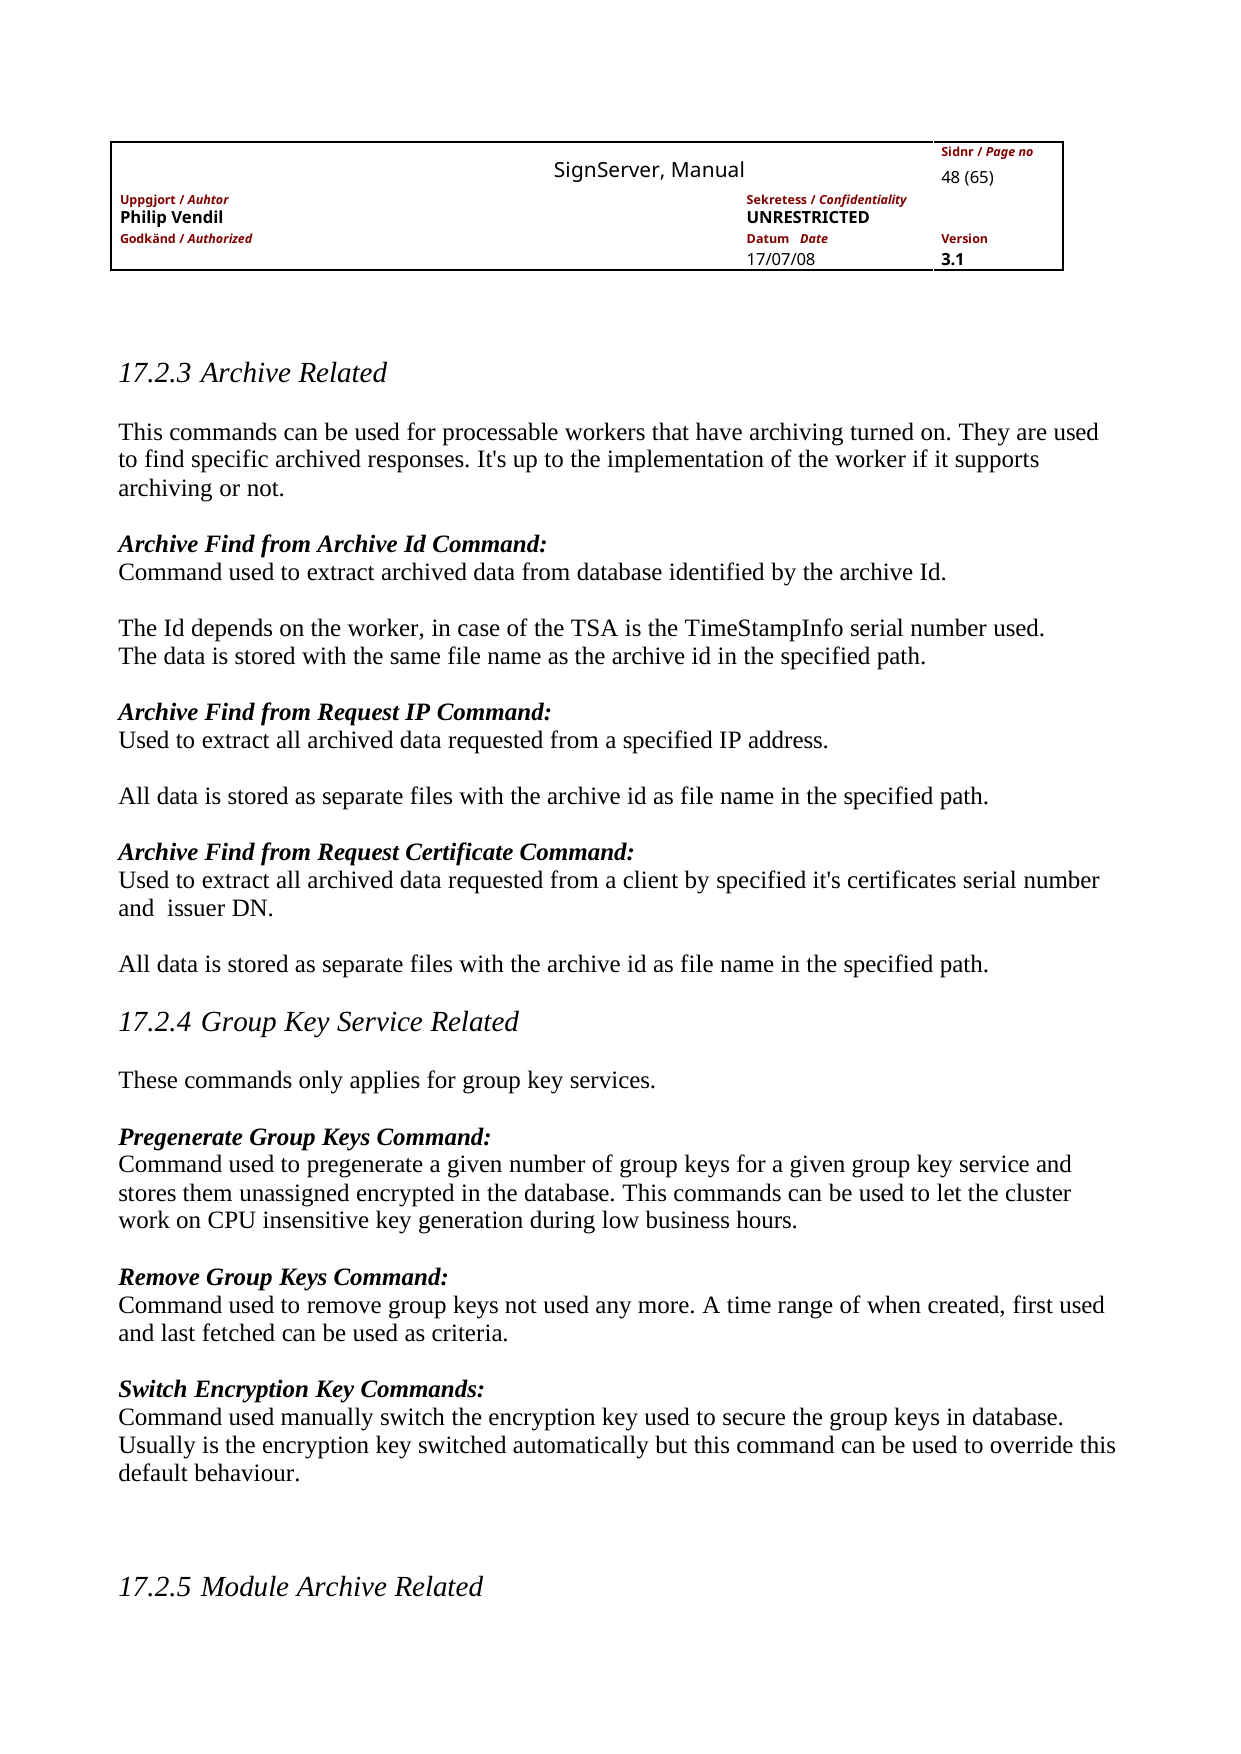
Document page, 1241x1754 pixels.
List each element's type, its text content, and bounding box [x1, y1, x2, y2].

text Used to extract all archived data requested from a specified IP address. [118, 726, 1122, 754]
subtitle Archive Related [118, 357, 1122, 389]
text Archive Find from Request Certificate Command: [118, 838, 1122, 866]
text All data is stored as separate files with the archive id as file name in the specified path. [118, 782, 1122, 810]
text Archive Find from Archive Id Command: [118, 529, 1122, 557]
text Pregenerate Group Keys Command: [118, 1122, 1122, 1150]
text The Id depends on the worker, in case of the TSA is the TimeStampInfo serial number used. [118, 613, 1122, 642]
text Archive Find from Request IP Command: [118, 698, 1122, 726]
text The data is stored with the same file name as the archive id in the specified path. [118, 642, 1122, 669]
text Command used to pregenerate a given number of group keys for a given group key service and stores them unassigned encrypted in the database. This commands can be used to let the cluster work on CPU insensitive key generation during low business hours. [118, 1150, 1122, 1234]
text This commands can be used for processable workers that have archiving turned on. They are used to find specific archived responses. It's up to the implementation of the worker if it supports archiving or not. [118, 417, 1122, 501]
text Command used to extract archived data from database identified by the archive Id. [118, 557, 1122, 586]
text Switch Encryption Key Commands: [118, 1374, 1122, 1403]
text Used to extract all archived data requested from a client by specified it's certificates serial number and issuer DN. [118, 866, 1122, 922]
text Command used to remove group keys not used any more. A time range of when created, first used and last fetched can be used as criteria. [118, 1291, 1122, 1347]
text Remove Group Keys Command: [118, 1262, 1122, 1291]
subtitle Group Key Service Related [118, 1006, 1122, 1038]
text Command used manually switch the encryption key used to secure the group keys in database. Usually is the encryption key switched automatically but this command can be used to override this default behaviour. [118, 1403, 1122, 1487]
text These commands only applies for group key services. [118, 1066, 1122, 1094]
subtitle Module Archive Related [118, 1571, 1122, 1603]
text All data is stored as separate files with the archive id as file name in the specified path. [118, 950, 1122, 978]
